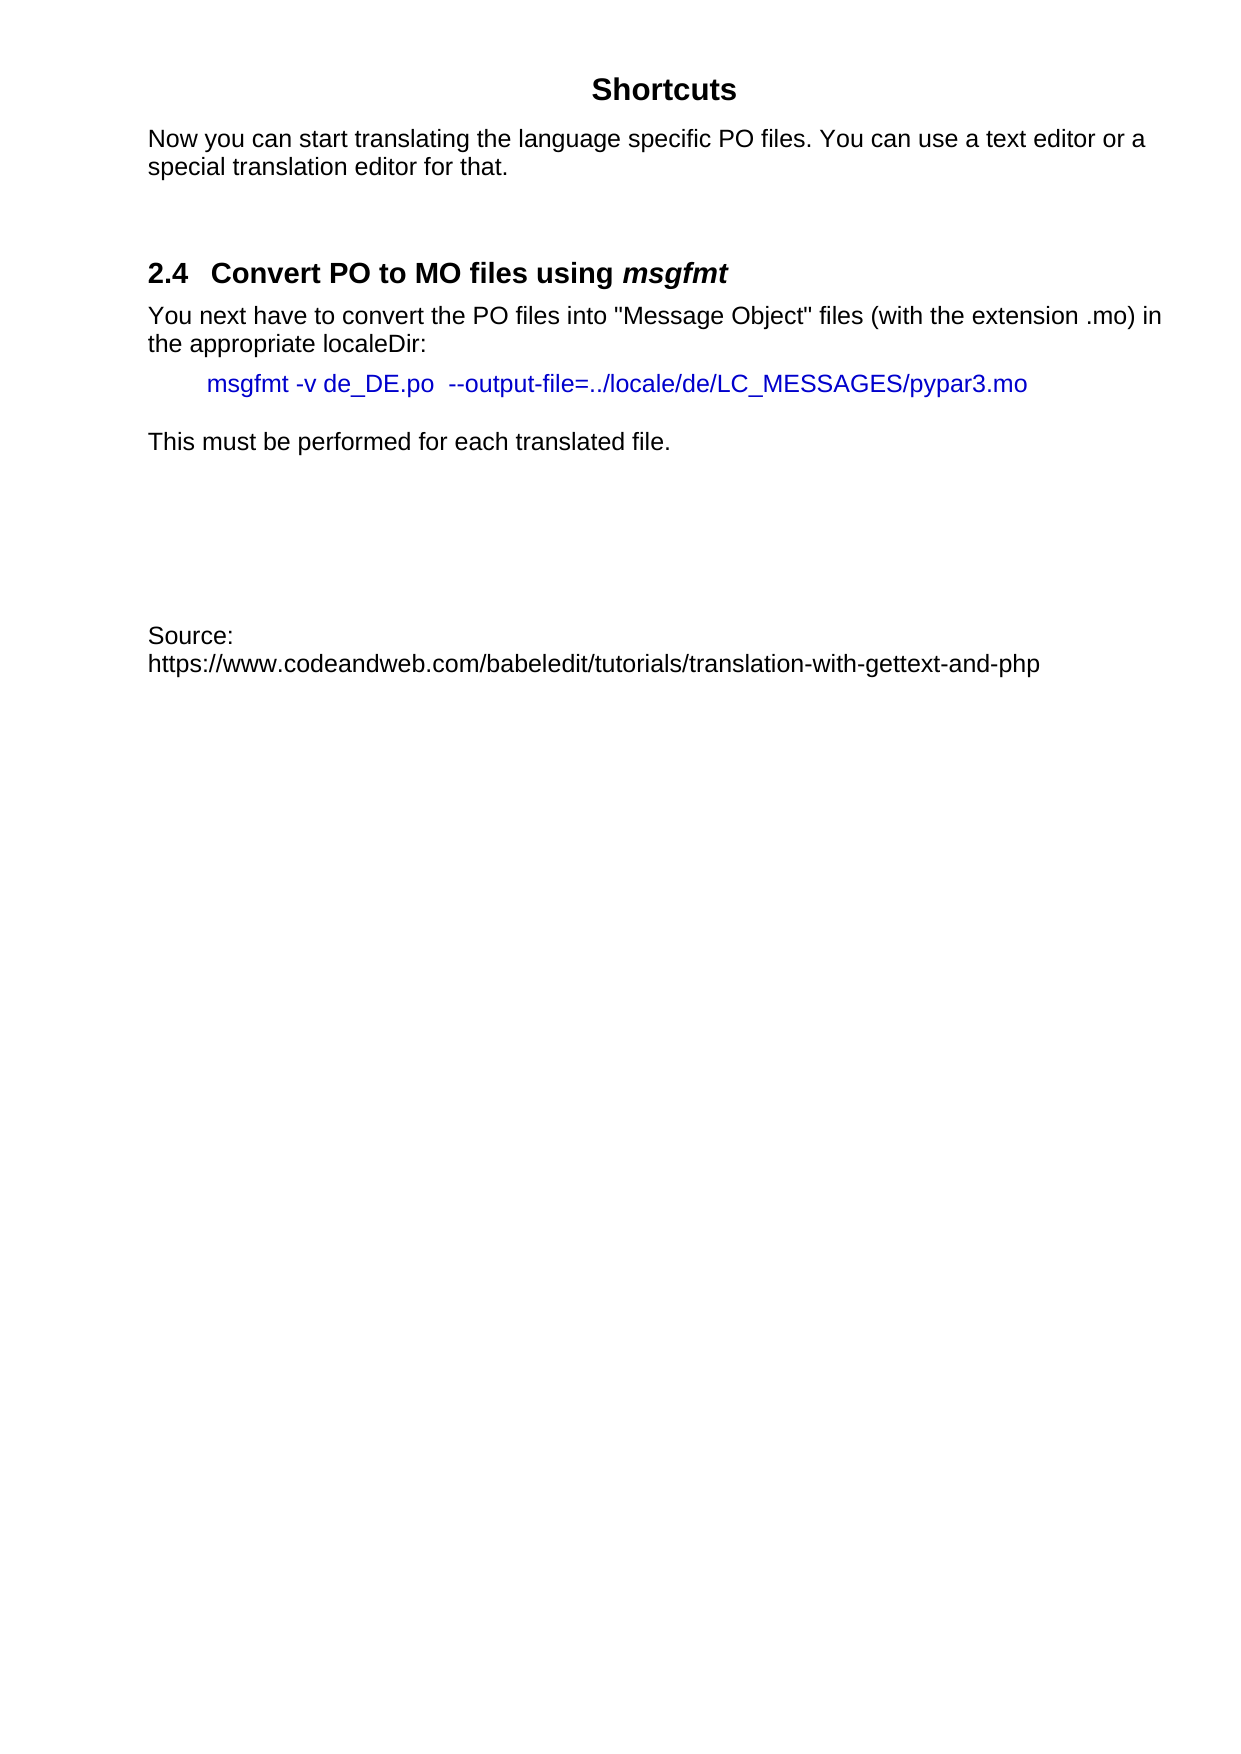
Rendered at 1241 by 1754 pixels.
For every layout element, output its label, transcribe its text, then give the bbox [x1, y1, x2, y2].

subtitle Convert PO to MO files using msgfmt [148, 257, 1181, 289]
text Source: https://www.codeandweb.com/babeledit/tutorials/translation-with-gettext-and-php [148, 622, 1181, 677]
text Now you can start translating the language specific PO files. You can use a text editor or a special translation editor for that. [148, 125, 1181, 181]
text This must be performed for each translated file. [148, 427, 1181, 455]
text msgfmt -v de_DE.po --output-file=../locale/de/LC_MESSAGES/pypar3.mo [207, 370, 1181, 398]
text You next have to convert the PO files into "Message Object" files (with the extension .mo) in the appropriate localeDir: [148, 302, 1181, 358]
